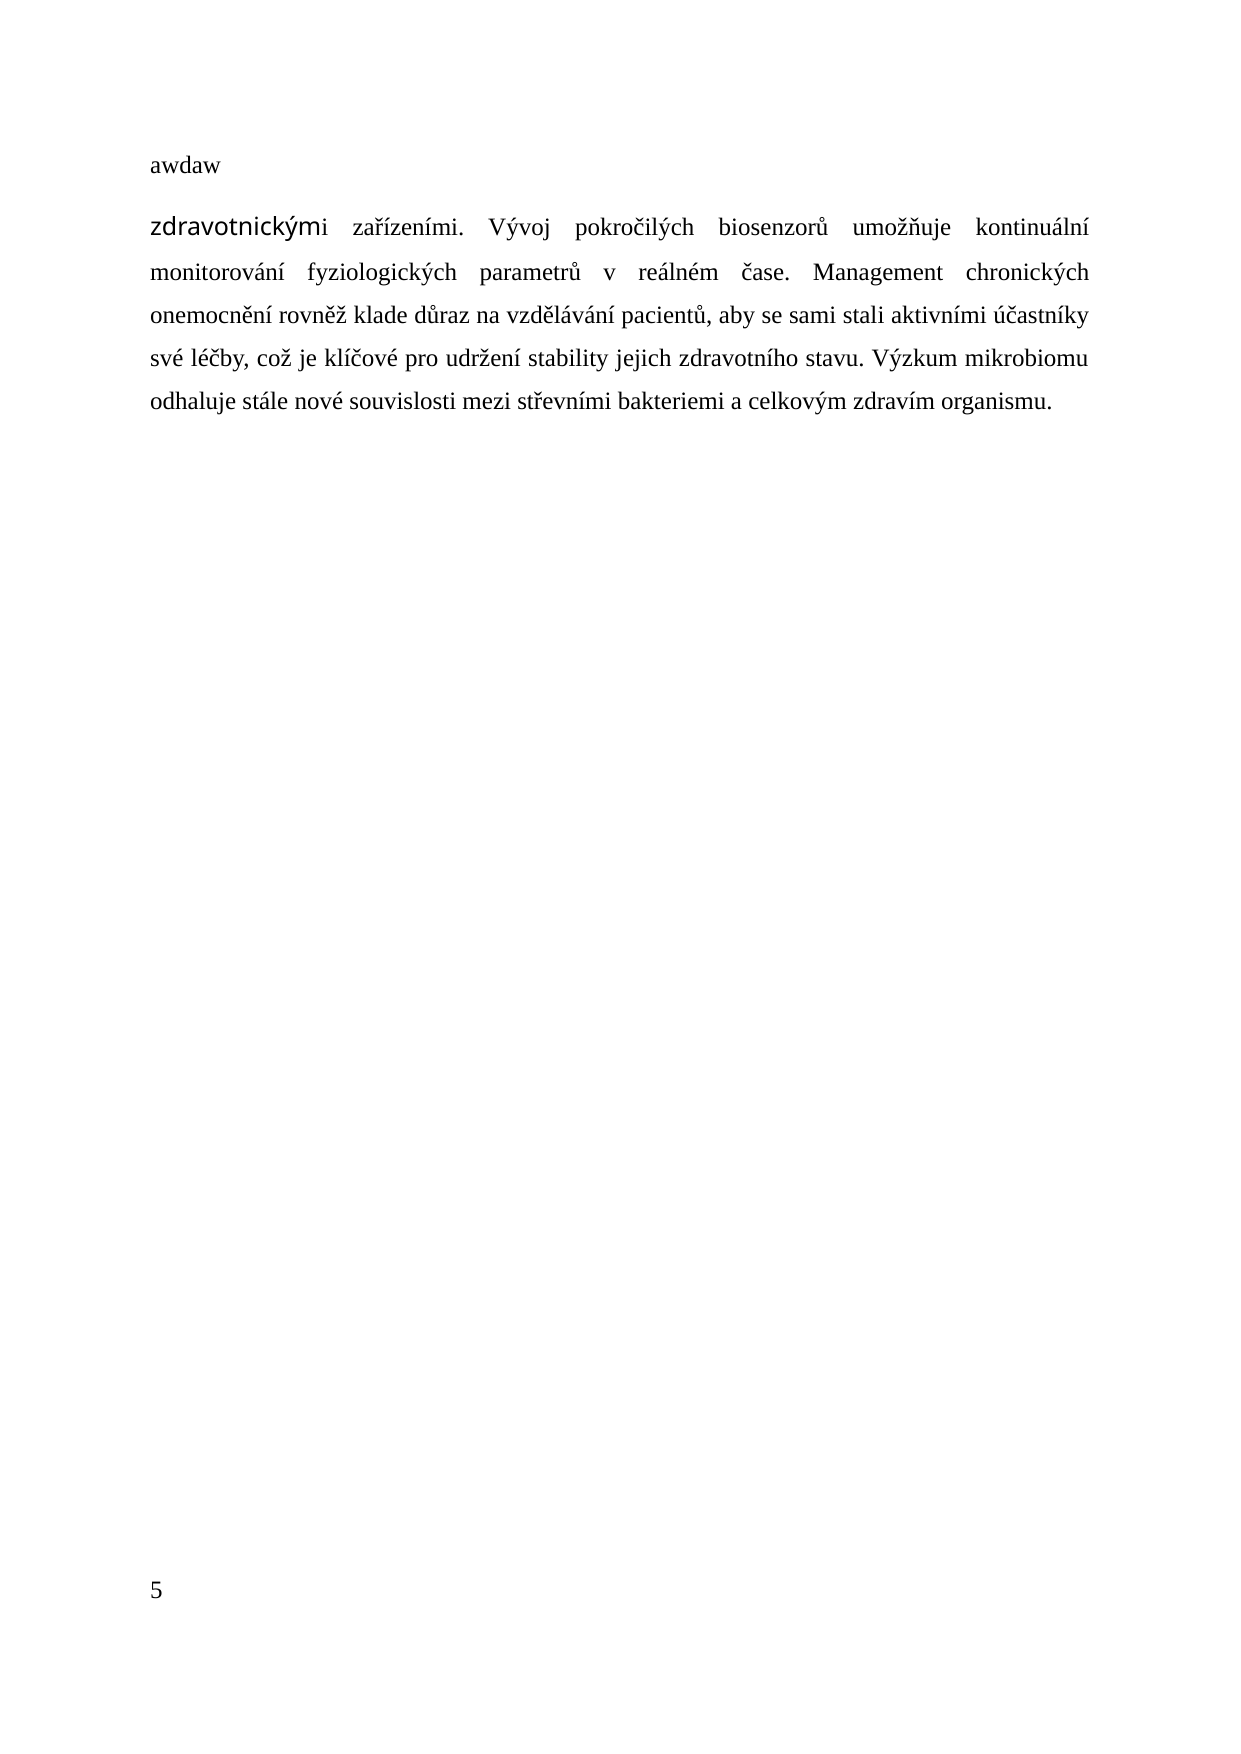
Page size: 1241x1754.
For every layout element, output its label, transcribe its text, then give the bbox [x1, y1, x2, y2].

text zdravotnickými zařízeními. Vývoj pokročilých biosenzorů umožňuje kontinuální monitorování fyziologických parametrů v reálném čase. Management chronických onemocnění rovněž klade důraz na vzdělávání pacientů, aby se sami stali aktivními účastníky své léčby, což je klíčové pro udržení stability jejich zdravotního stavu. Výzkum mikrobiomu odhaluje stále nové souvislosti mezi střevními bakteriemi a celkovým zdravím organismu. [150, 208, 1090, 415]
